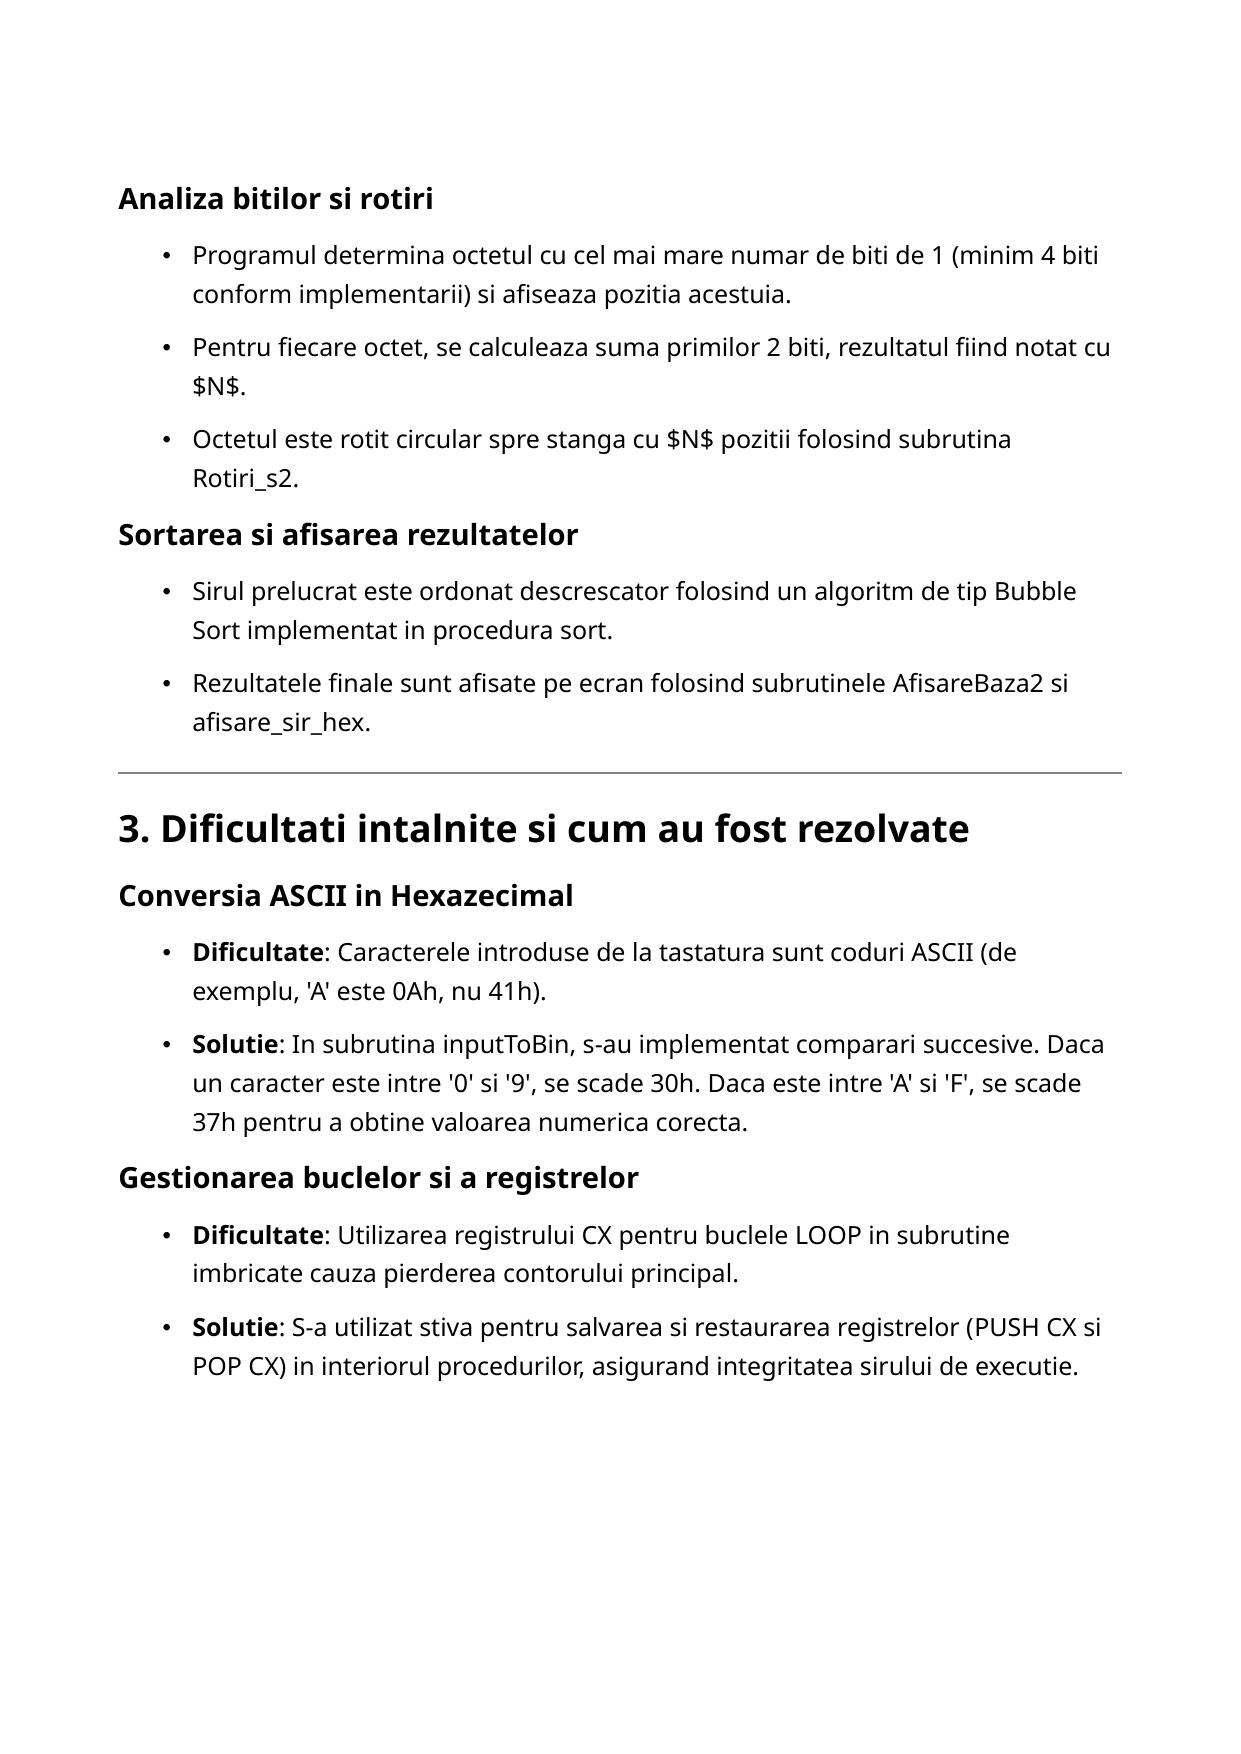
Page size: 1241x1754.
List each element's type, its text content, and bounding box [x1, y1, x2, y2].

subtitle Sortarea si afisarea rezultatelor [118, 514, 1122, 554]
subtitle Gestionarea buclelor si a registrelor [118, 1158, 1122, 1197]
list Dificultate: Caracterele introduse de la tastatura sunt coduri ASCII (de exemplu, 'A' este 0Ah, nu 41h). [162, 935, 1122, 1007]
list Pentru fiecare octet, se calculeaza suma primilor 2 biti, rezultatul fiind notat cu $N$. [162, 330, 1122, 403]
list Dificultate: Utilizarea registrului CX pentru buclele LOOP in subrutine imbricate cauza pierderea contorului principal. [162, 1217, 1122, 1290]
list Solutie: S-a utilizat stiva pentru salvarea si restaurarea registrelor (PUSH CX si POP CX) in interiorul procedurilor, asigurand integritatea sirului de executie. [162, 1309, 1122, 1382]
list Sirul prelucrat este ordonat descrescator folosind un algoritm de tip Bubble Sort implementat in procedura sort. [162, 574, 1122, 647]
list Programul determina octetul cu cel mai mare numar de biti de 1 (minim 4 biti conform implementarii) si afiseaza pozitia acestuia. [162, 238, 1122, 311]
list Rezultatele finale sunt afisate pe ecran folosind subrutinele AfisareBaza2 si afisare_sir_hex. [162, 666, 1122, 739]
subtitle 3. Dificultati intalnite si cum au fost rezolvate [118, 802, 1122, 853]
subtitle Analiza bitilor si rotiri [118, 178, 1122, 218]
list Octetul este rotit circular spre stanga cu $N$ pozitii folosind subrutina Rotiri_s2. [162, 422, 1122, 495]
subtitle Conversia ASCII in Hexazecimal [118, 875, 1122, 914]
list Solutie: In subrutina inputToBin, s-au implementat comparari succesive. Daca un caracter este intre '0' si '9', se scade 30h. Daca este intre 'A' si 'F', se scade 37h pentru a obtine valoarea numerica corecta. [162, 1027, 1122, 1138]
